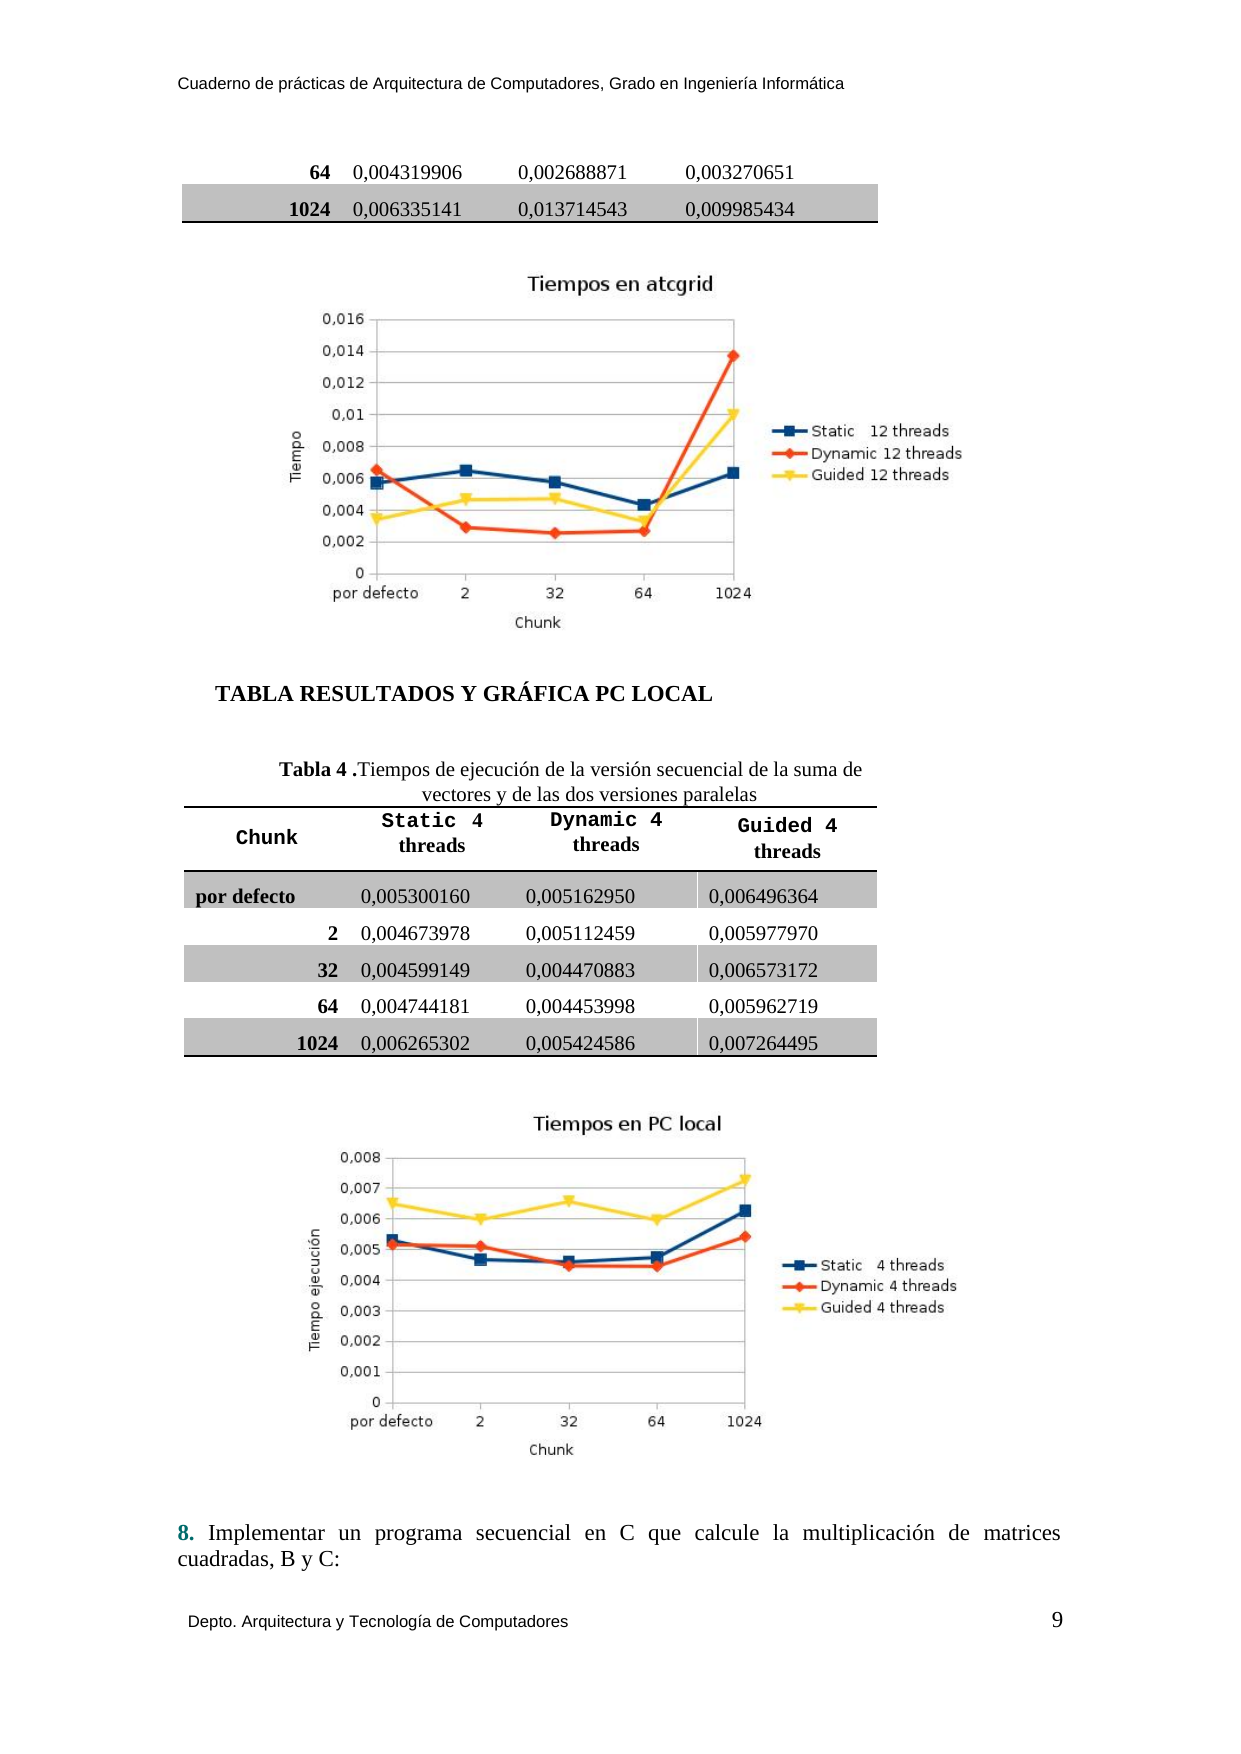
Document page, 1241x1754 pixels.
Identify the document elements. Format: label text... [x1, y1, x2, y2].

table_cell 64 [182, 148, 341, 184]
table_cell 0,007264495 [698, 1018, 877, 1055]
table_header Chunk [184, 808, 349, 870]
table_cell 0,004319906 [341, 148, 507, 184]
table_cell 0,005424586 [514, 1018, 697, 1055]
picture [263, 252, 978, 654]
table_cell [177, 148, 182, 223]
table_header Static 4 threads [349, 808, 514, 870]
table_cell 0,006573172 [698, 945, 877, 982]
table_cell 0,005300160 [349, 872, 514, 908]
table_cell 0,005977970 [698, 909, 877, 945]
table_cell 0,005112459 [514, 909, 697, 945]
table_cell 1024 [182, 184, 341, 221]
table_cell 0,009985434 [674, 184, 878, 221]
table_header Tiempos de ejecución de la versión secuencial de la suma de vectores y de las dos versiones paralelas [177, 733, 889, 806]
table_cell 0,006265302 [349, 1018, 514, 1055]
table_cell 32 [184, 945, 349, 982]
table_cell 64 [184, 982, 349, 1018]
table_cell 0,004744181 [349, 982, 514, 1018]
table_cell 0,003270651 [674, 148, 878, 184]
table_cell 0,013714543 [507, 184, 674, 221]
table_cell 0,004470883 [514, 945, 697, 982]
list 8. Implementar un programa secuencial en C que calcule la multiplicación de matrices cuadradas, B y C: [177, 1519, 1063, 1571]
text TABLA RESULTADOS Y GRÁFICA PC LOCAL [215, 680, 1063, 706]
table_header Guided 4 threads [698, 808, 877, 870]
table_cell 0,006335141 [341, 184, 507, 221]
picture [283, 1093, 970, 1480]
table_cell 0,004453998 [514, 982, 697, 1018]
table_cell [177, 806, 889, 1057]
table_cell 0,005162950 [514, 872, 697, 908]
table_cell 0,005962719 [698, 982, 877, 1018]
table_cell 0,006496364 [698, 872, 877, 908]
table_cell 2 [184, 909, 349, 945]
table_cell 1024 [184, 1018, 349, 1055]
table_cell 0,004599149 [349, 945, 514, 982]
table_cell [878, 148, 889, 223]
table_cell 0,002688871 [507, 148, 674, 184]
table_cell por defecto [184, 872, 349, 908]
table_header Dynamic 4 threads [514, 808, 697, 870]
table_cell 0,004673978 [349, 909, 514, 945]
